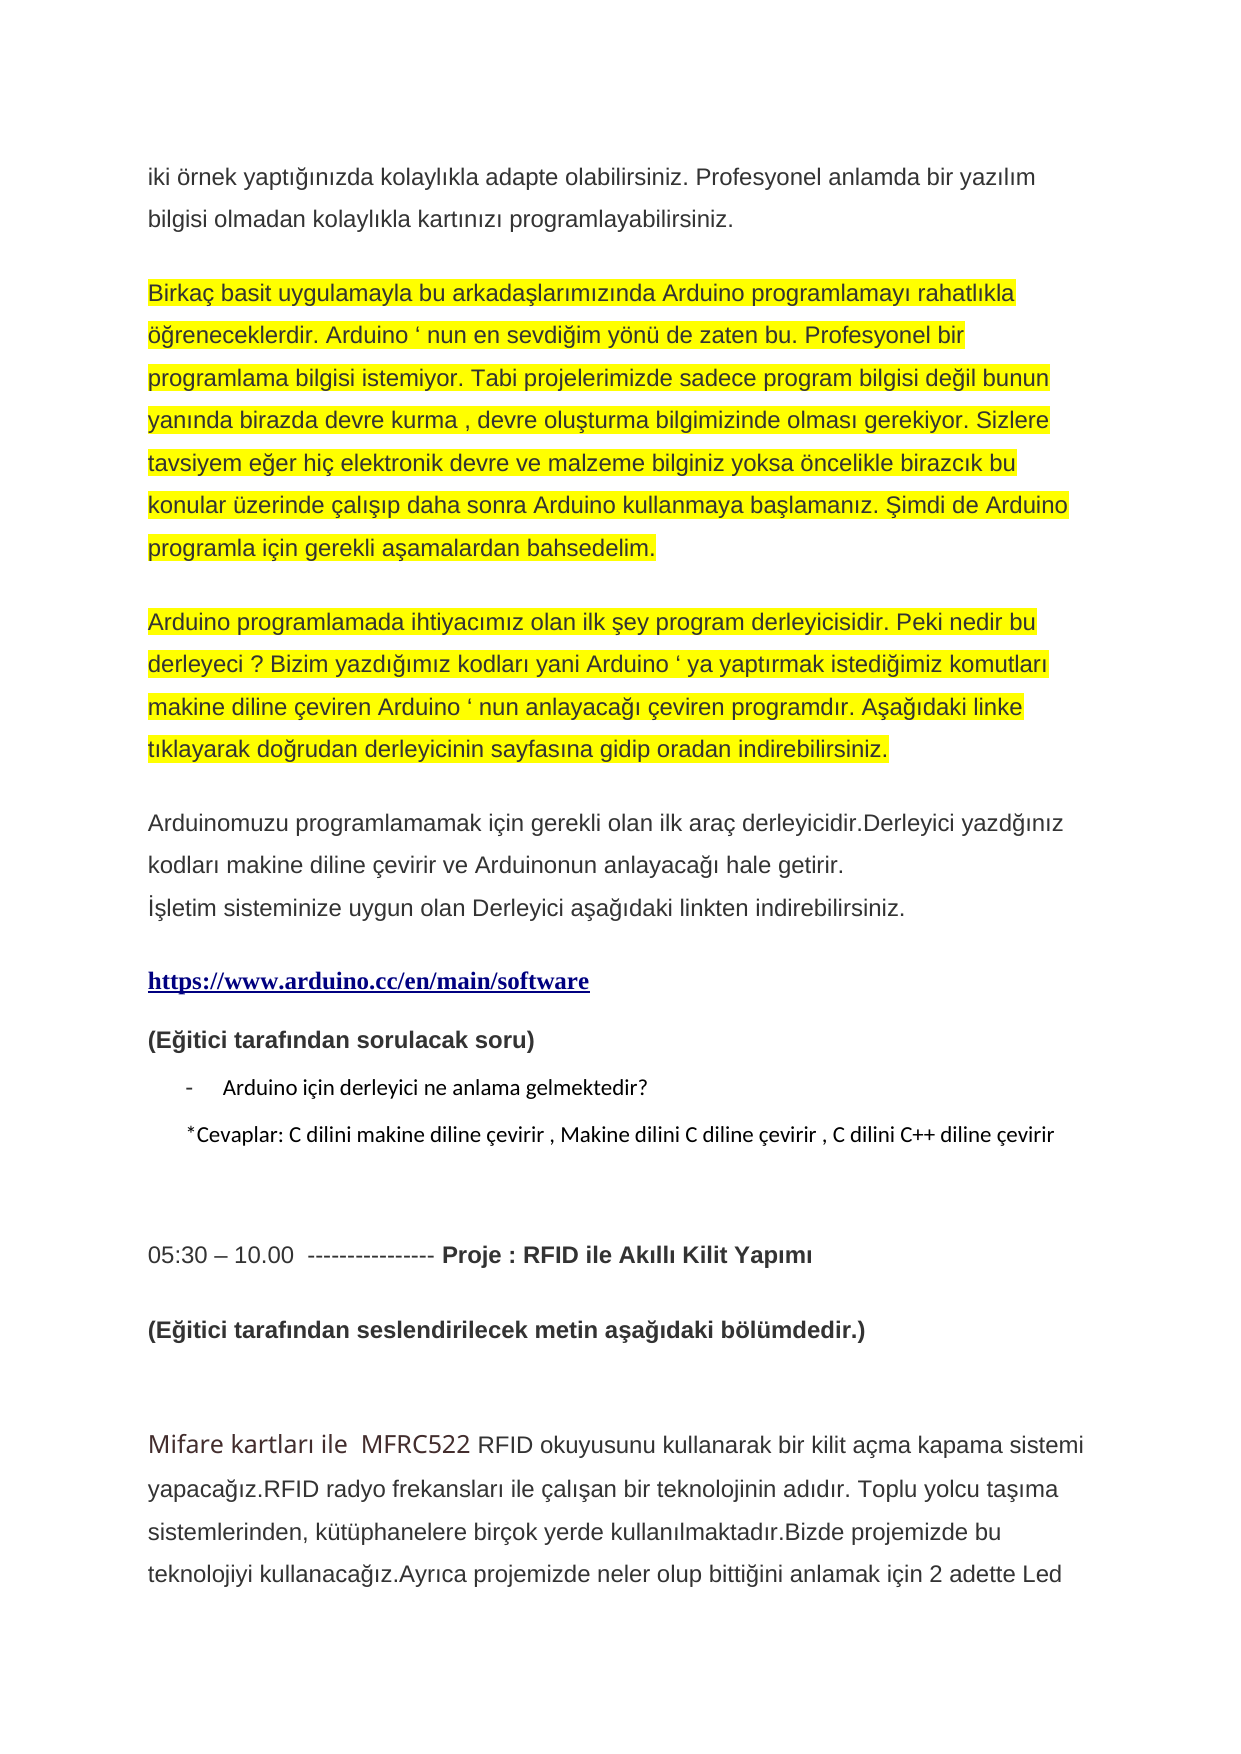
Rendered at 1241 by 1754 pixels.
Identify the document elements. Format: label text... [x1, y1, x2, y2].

text (Eğitici tarafından sorulacak soru) [148, 1026, 1093, 1054]
text Birkaç basit uygulamayla bu arkadaşlarımızında Arduino programlamayı rahatlıkla öğreneceklerdir. Arduino ‘ nun en sevdiğim yönü de zaten bu. Profesyonel bir programlama bilgisi istemiyor. Tabi projelerimizde sadece program bilgisi değil bunun yanında birazda devre kurma , devre oluşturma bilgimizinde olması gerekiyor. Sizlere tavsiyem eğer hiç elektronik devre ve malzeme bilginiz yoksa öncelikle birazcık bu konular üzerinde çalışıp daha sonra Arduino kullanmaya başlamanız. Şimdi de Arduino programla için gerekli aşamalardan bahsedelim. [148, 264, 1093, 561]
list Arduino için derleyici ne anlama gelmektedir? [185, 1073, 1093, 1101]
text Mifare kartları ile MFRC522 RFID okuyusunu kullanarak bir kilit açma kapama sistemi yapacağız.RFID radyo frekansları ile çalışan bir teknolojinin adıdır. Toplu yolcu taşıma sistemlerinden, kütüphanelere birçok yerde kullanılmaktadır.Bizde projemizde bu teknolojiyi kullanacağız.Ayrıca projemizde neler olup bittiğini anlamak için 2 adette Led [148, 1418, 1093, 1588]
text (Eğitici tarafından seslendirilecek metin aşağıdaki bölümdedir.) [148, 1302, 1093, 1387]
text https://www.arduino.cc/en/main/software [148, 953, 1093, 995]
text Arduino programlamada ihtiyacımız olan ilk şey program derleyicisidir. Peki nedir bu derleyeci ? Bizim yazdığımız kodları yani Arduino ‘ ya yaptırmak istediğimiz komutları makine diline çeviren Arduino ‘ nun anlayacağı çeviren programdır. Aşağıdaki linke tıklayarak doğrudan derleyicinin sayfasına gidip oradan indirebilirsiniz. [148, 593, 1093, 763]
text iki örnek yaptığınızda kolaylıkla adapte olabilirsiniz. Profesyonel anlamda bir yazılım bilgisi olmadan kolaylıkla kartınızı programlayabilirsiniz. [148, 148, 1093, 233]
text *Cevaplar: C dilini makine diline çevirir , Makine dilini C diline çevirir , C dilini C++ diline çevirir [148, 1120, 1093, 1148]
text Arduinomuzu programlamamak için gerekli olan ilk araç derleyicidir.Derleyici yazdğınız kodları makine diline çevirir ve Arduinonun anlayacağı hale getirir. İşletim sisteminize uygun olan Derleyici aşağıdaki linkten indirebilirsiniz. [148, 794, 1093, 921]
text 05:30 – 10.00 ---------------- Proje : RFID ile Akıllı Kilit Yapımı [148, 1241, 1093, 1268]
